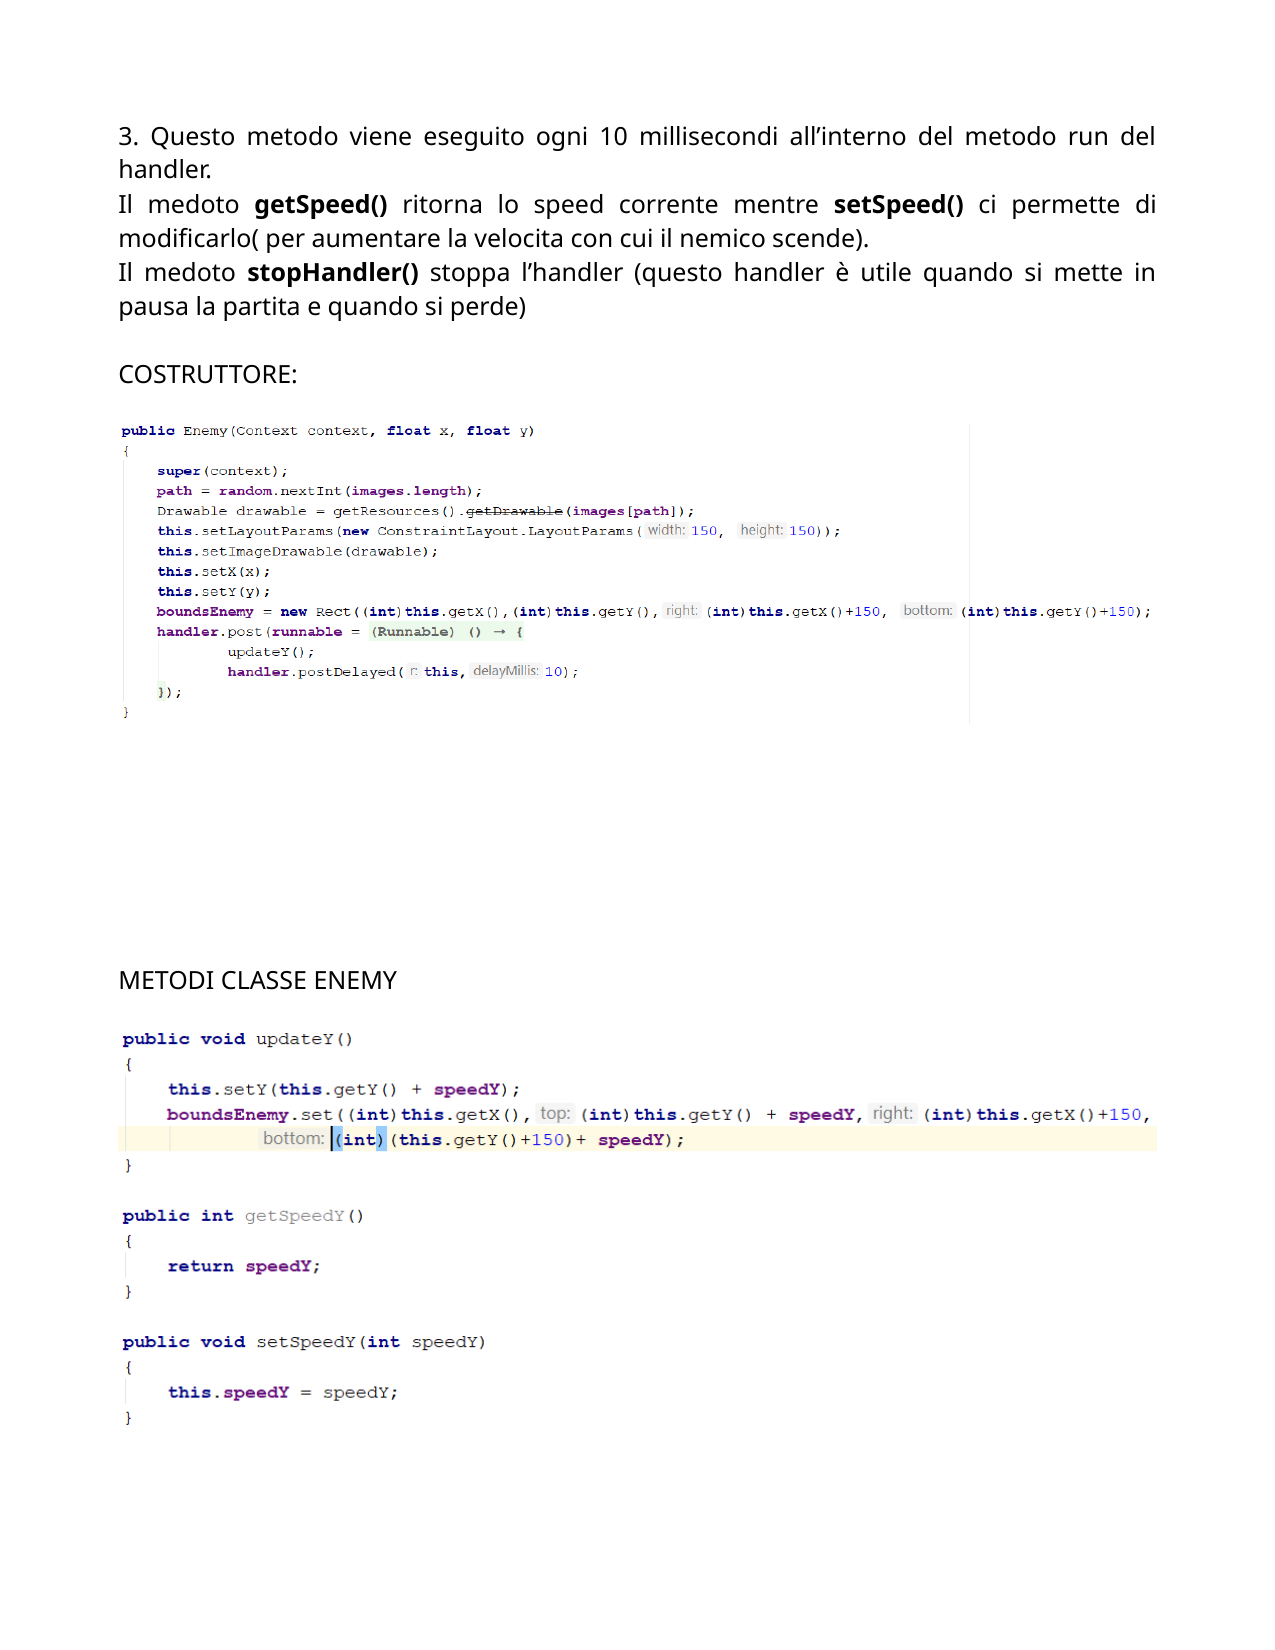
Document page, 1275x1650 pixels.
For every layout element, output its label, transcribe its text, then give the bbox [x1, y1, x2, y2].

text METODI CLASSE ENEMY [118, 962, 1157, 997]
text Il medoto stopHandler() stoppa l’handler (questo handler è utile quando si mette in pausa la partita e quando si perde) [118, 254, 1157, 322]
text 3. Questo metodo viene eseguito ogni 10 millisecondi all’interno del metodo run del handler. [118, 118, 1157, 186]
text Il medoto getSpeed() ritorna lo speed corrente mentre setSpeed() ci permette di modificarlo( per aumentare la velocita con cui il nemico scende). [118, 186, 1157, 254]
text COSTRUTTORE: [118, 357, 1157, 391]
